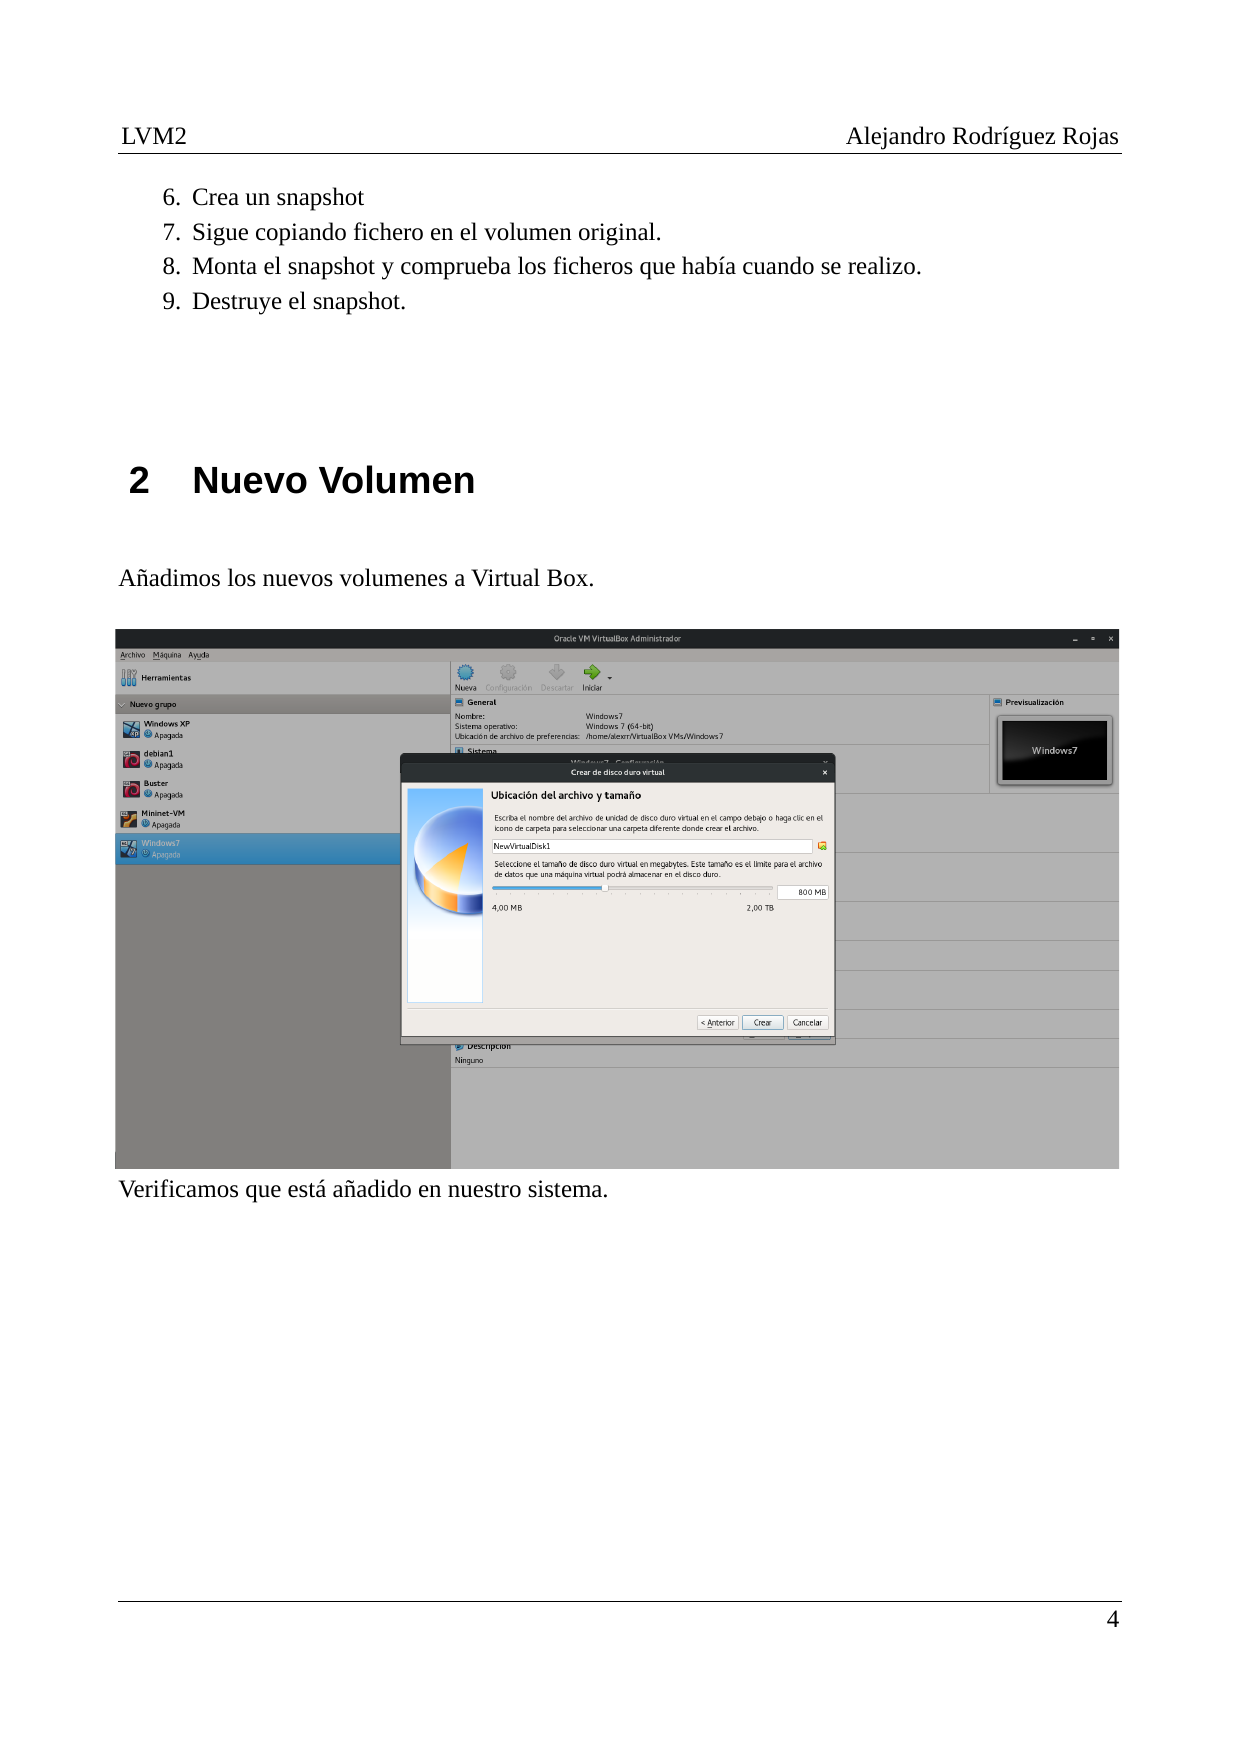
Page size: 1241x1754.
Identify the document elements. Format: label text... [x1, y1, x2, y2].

list Destruye el snapshot. [162, 286, 1122, 315]
picture [115, 629, 1120, 1169]
list Crea un snapshot [162, 182, 1122, 211]
text Verificamos que está añadido en nuestro sistema. [118, 1132, 1122, 1203]
text Añadimos los nuevos volumenes a Virtual Box. [118, 563, 1122, 592]
list Sigue copiando fichero en el volumen original. [162, 217, 1122, 246]
subtitle Nuevo Volumen [118, 458, 1122, 502]
list Monta el snapshot y comprueba los ficheros que había cuando se realizo. [162, 251, 1122, 280]
